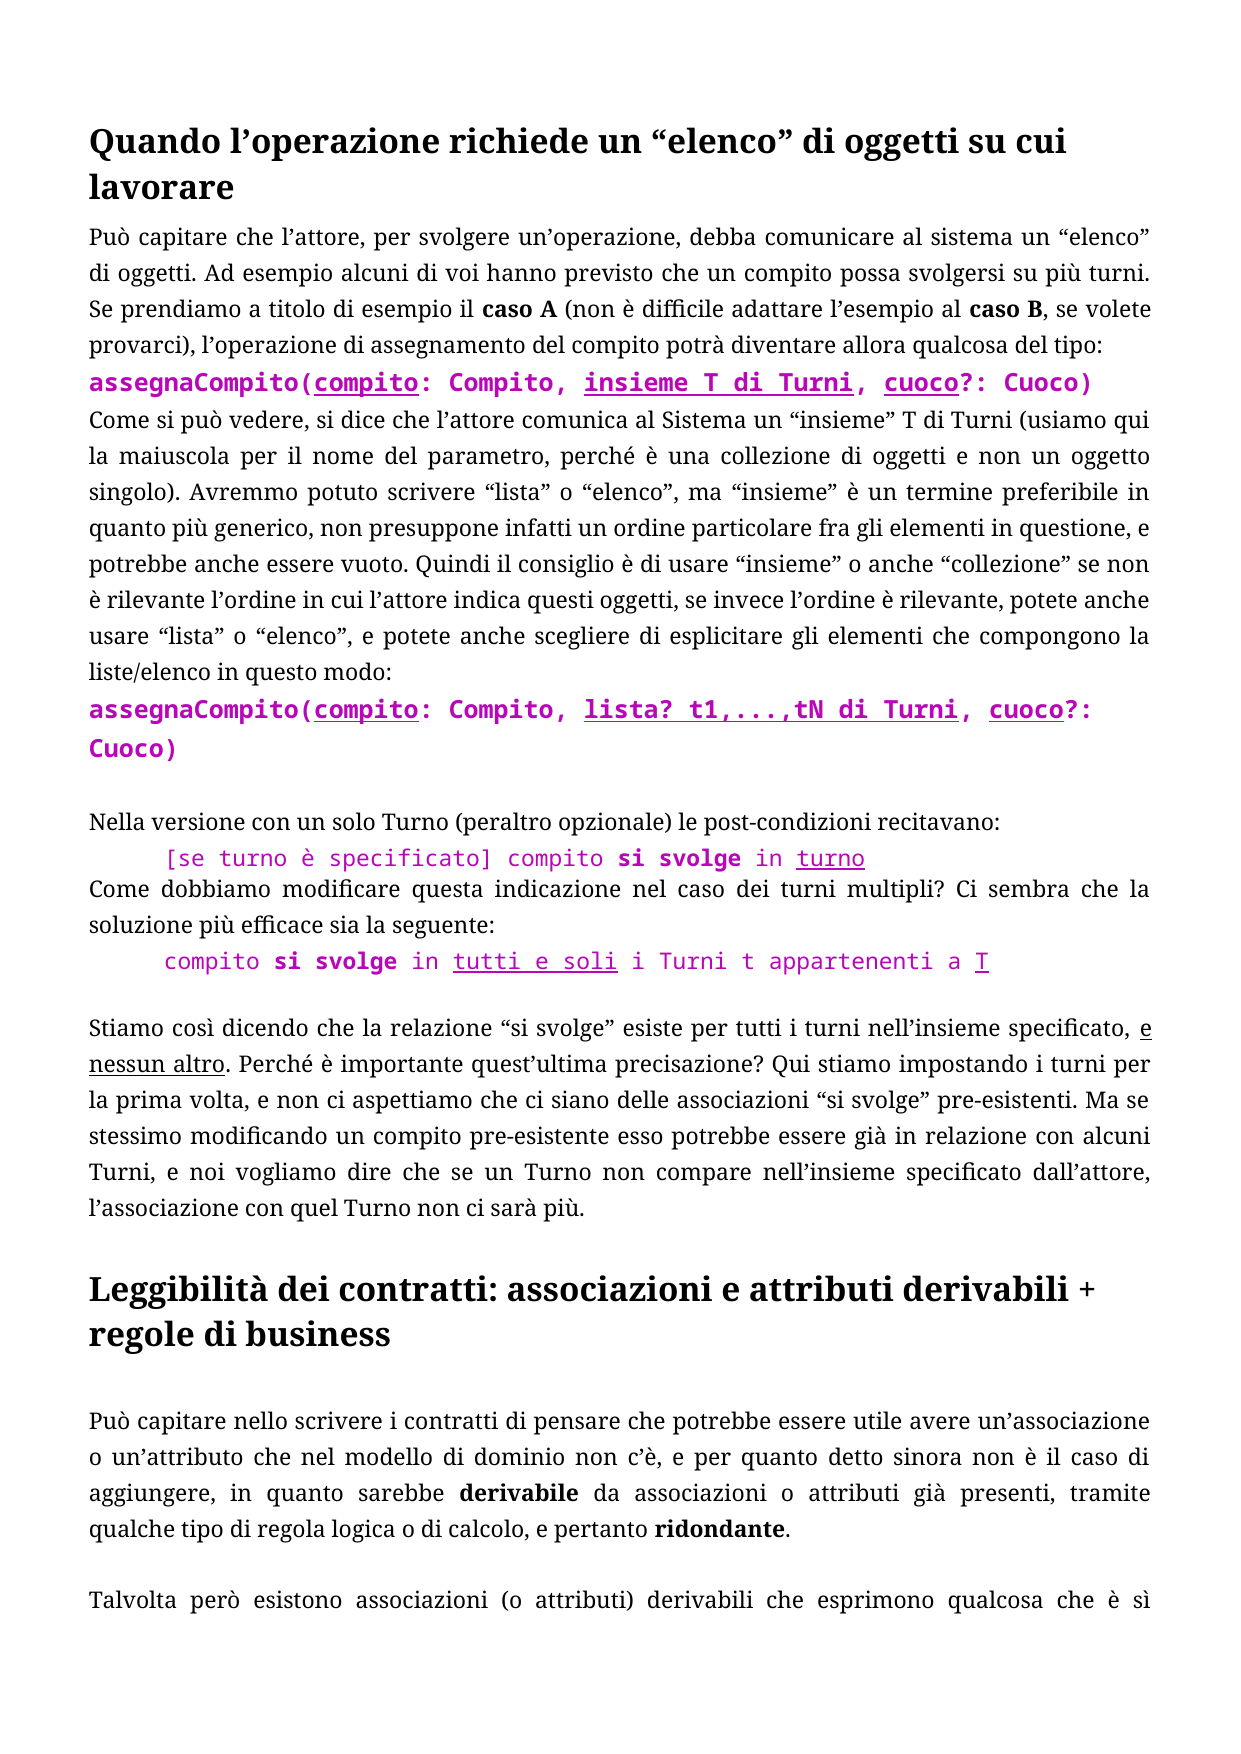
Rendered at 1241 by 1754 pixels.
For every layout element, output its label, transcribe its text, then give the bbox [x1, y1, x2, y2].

text Talvolta però esistono associazioni (o attributi) derivabili che esprimono qualcosa che è sì [88, 1584, 1152, 1616]
text Come dobbiamo modificare questa indicazione nel caso dei turni multipli? Ci sembra che la soluzione più efficace sia la seguente: [88, 873, 1152, 940]
text Come si può vedere, si dice che l’attore comunica al Sistema un “insieme” T di Turni (usiamo qui la maiuscola per il nome del parametro, perché è una collezione di oggetti e non un oggetto singolo). Avremmo potuto scrivere “lista” o “elenco”, ma “insieme” è un termine preferibile in quanto più generico, non presuppone infatti un ordine particolare fra gli elementi in questione, e potrebbe anche essere vuoto. Quindi il consiglio è di usare “insieme” o anche “collezione” se non è rilevante l’ordine in cui l’attore indica questi oggetti, se invece l’ordine è rilevante, potete anche usare “lista” o “elenco”, e potete anche scegliere di esplicitare gli elementi che compongono la liste/elenco in questo modo: [88, 404, 1152, 687]
text Può capitare nello scrivere i contratti di pensare che potrebbe essere utile avere un’associazione o un’attributo che nel modello di dominio non c’è, e per quanto detto sinora non è il caso di aggiungere, in quanto sarebbe derivabile da associazioni o attributi già presenti, tramite qualche tipo di regola logica o di calcolo, e pertanto ridondante. [88, 1405, 1152, 1544]
text assegnaCompito(compito: Compito, lista? t1,...,tN di Turni, cuoco?: Cuoco) [88, 692, 1152, 765]
subtitle Leggibilità dei contratti: associazioni e attributi derivabili + regole di business [88, 1265, 1152, 1356]
text assegnaCompito(compito: Compito, insieme T di Turni, cuoco?: Cuoco) [88, 365, 1152, 399]
text [se turno è specificato] compito si svolge in turno [163, 842, 1152, 873]
subtitle Quando l’operazione richiede un “elenco” di oggetti su cui lavorare [88, 118, 1152, 209]
text compito si svolge in tutti e soli i Turni t appartenenti a T [163, 945, 1152, 976]
text Nella versione con un solo Turno (peraltro opzionale) le post-condizioni recitavano: [88, 806, 1152, 837]
text Può capitare che l’attore, per svolgere un’operazione, debba comunicare al sistema un “elenco” di oggetti. Ad esempio alcuni di voi hanno previsto che un compito possa svolgersi su più turni. Se prendiamo a titolo di esempio il caso A (non è difficile adattare l’esempio al caso B, se volete provarci), l’operazione di assegnamento del compito potrà diventare allora qualcosa del tipo: [88, 221, 1152, 360]
text Stiamo così dicendo che la relazione “si svolge” esiste per tutti i turni nell’insieme specificato, e nessun altro. Perché è importante quest’ultima precisazione? Qui stiamo impostando i turni per la prima volta, e non ci aspettiamo che ci siano delle associazioni “si svolge” pre-esistenti. Ma se stessimo modificando un compito pre-esistente esso potrebbe essere già in relazione con alcuni Turni, e noi vogliamo dire che se un Turno non compare nell’insieme specificato dall’attore, l’associazione con quel Turno non ci sarà più. [88, 1012, 1152, 1223]
